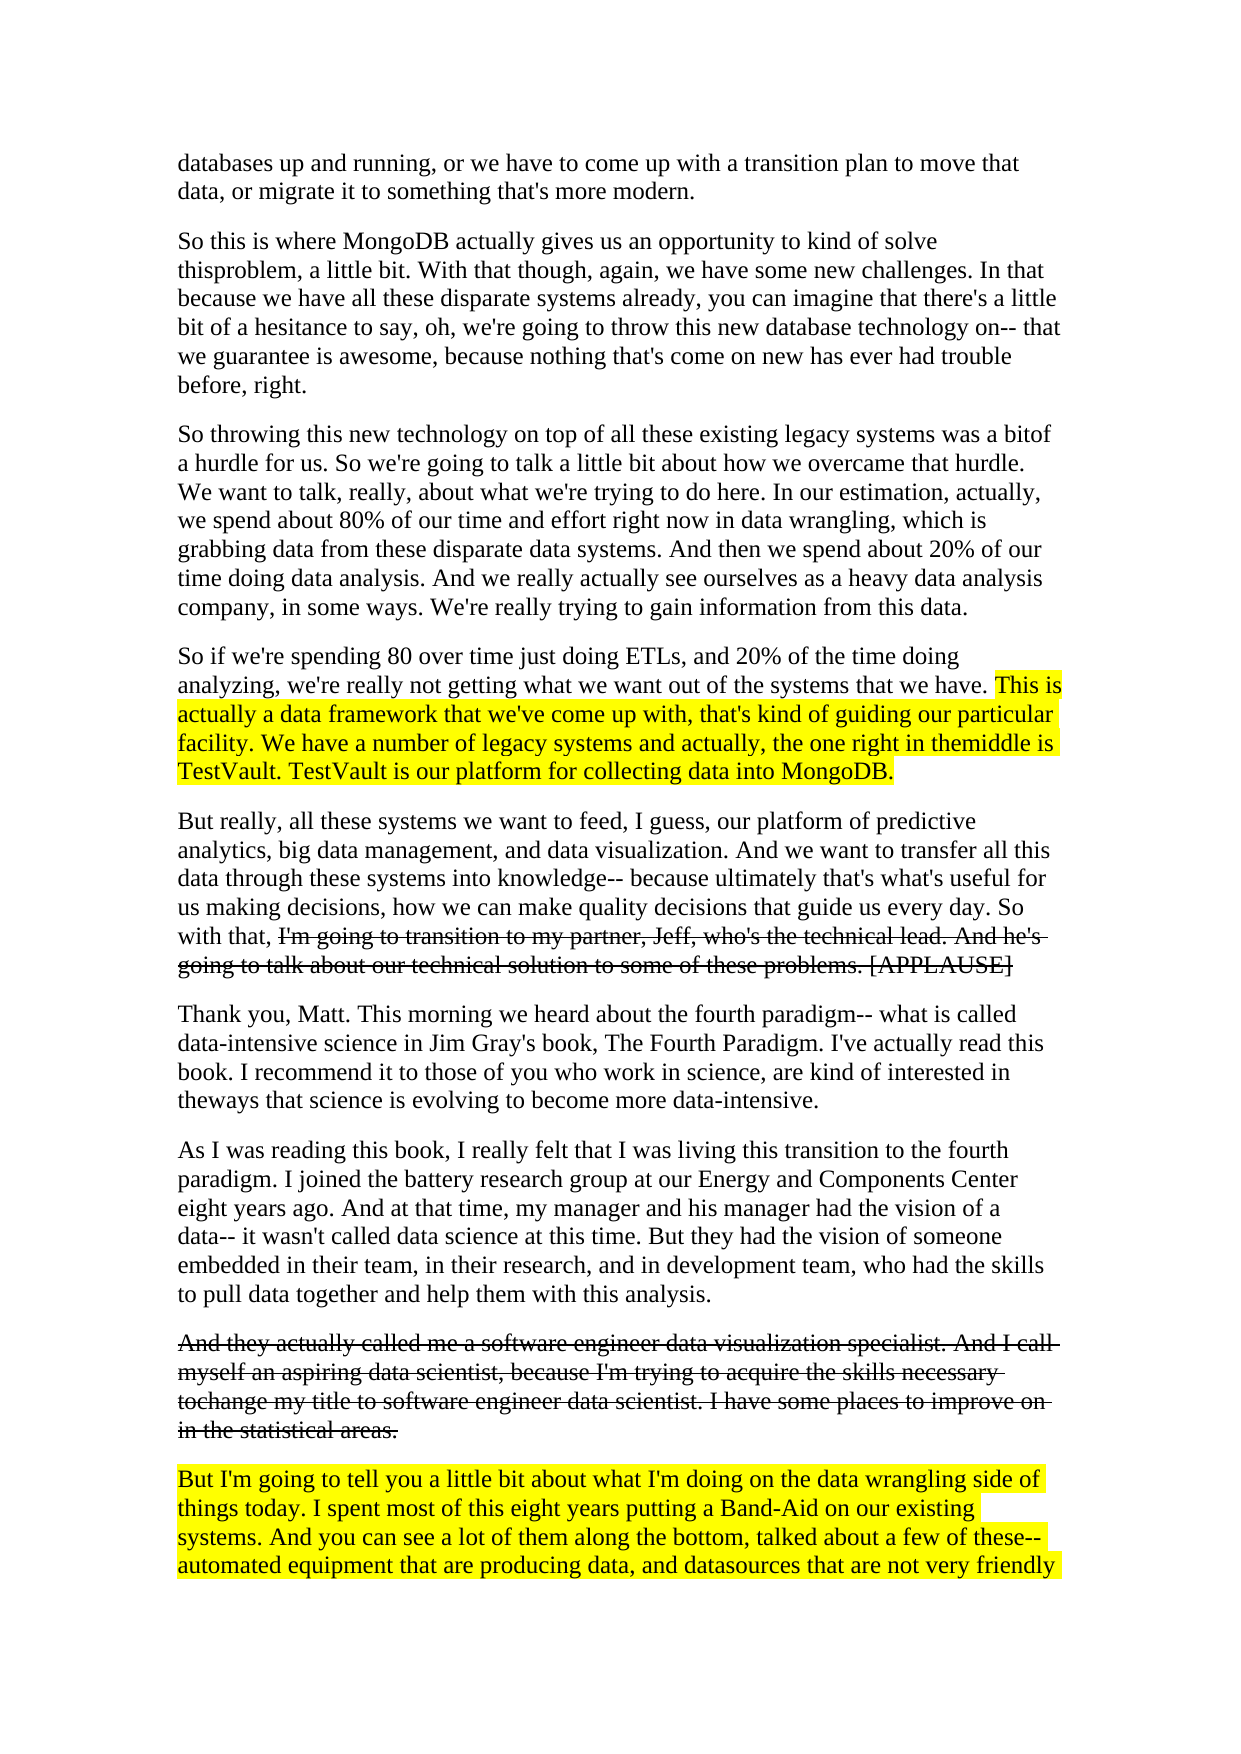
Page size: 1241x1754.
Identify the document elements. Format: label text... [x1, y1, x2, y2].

text So throwing this new technology on top of all these existing legacy systems was a bitof a hurdle for us. So we're going to talk a little bit about how we overcame that hurdle. We want to talk, really, about what we're trying to do here. In our estimation, actually, we spend about 80% of our time and effort right now in data wrangling, which is grabbing data from these disparate data systems. And then we spend about 20% of our time doing data analysis. And we really actually see ourselves as a heavy data analysis company, in some ways. We're really trying to gain information from this data. [177, 419, 1063, 621]
text So this is where MongoDB actually gives us an opportunity to kind of solve thisproblem, a little bit. With that though, again, we have some new challenges. In that because we have all these disparate systems already, you can imagine that there's a little bit of a hesitance to say, oh, we're going to throw this new database technology on-- that we guarantee is awesome, because nothing that's come on new has ever had trouble before, right. [177, 226, 1063, 398]
text And they actually called me a software engineer data visualization specialist. And I call myself an aspiring data scientist, because I'm trying to acquire the skills necessary tochange my title to software engineer data scientist. I have some places to improve on in the statistical areas. [177, 1328, 1063, 1443]
text databases up and running, or we have to come up with a transition plan to move that data, or migrate it to something that's more modern. [177, 148, 1063, 205]
text But really, all these systems we want to feed, I guess, our platform of predictive analytics, big data management, and data visualization. And we want to transfer all this data through these systems into knowledge-- because ultimately that's what's useful for us making decisions, how we can make quality decisions that guide us every day. So with that, I'm going to transition to my partner, Jeff, who's the technical lead. And he's going to talk about our technical solution to some of these problems. [APPLAUSE] [177, 806, 1063, 978]
text So if we're spending 80 over time just doing ETLs, and 20% of the time doing analyzing, we're really not getting what we want out of the systems that we have. This is actually a data framework that we've come up with, that's kind of guiding our particular facility. We have a number of legacy systems and actually, the one right in themiddle is TestVault. TestVault is our platform for collecting data into MongoDB. [177, 641, 1063, 785]
text But I'm going to tell you a little bit about what I'm doing on the data wrangling side of things today. I spent most of this eight years putting a Band-Aid on our existing systems. And you can see a lot of them along the bottom, talked about a few of these-- automated equipment that are producing data, and datasources that are not very friendly [177, 1464, 1063, 1579]
text Thank you, Matt. This morning we heard about the fourth paradigm-- what is called data-intensive science in Jim Gray's book, The Fourth Paradigm. I've actually read this book. I recommend it to those of you who work in science, are kind of interested in theways that science is evolving to become more data-intensive. [177, 999, 1063, 1114]
text As I was reading this book, I really felt that I was living this transition to the fourth paradigm. I joined the battery research group at our Energy and Components Center eight years ago. And at that time, my manager and his manager had the vision of a data-- it wasn't called data science at this time. But they had the vision of someone embedded in their team, in their research, and in development team, who had the skills to pull data together and help them with this analysis. [177, 1135, 1063, 1308]
